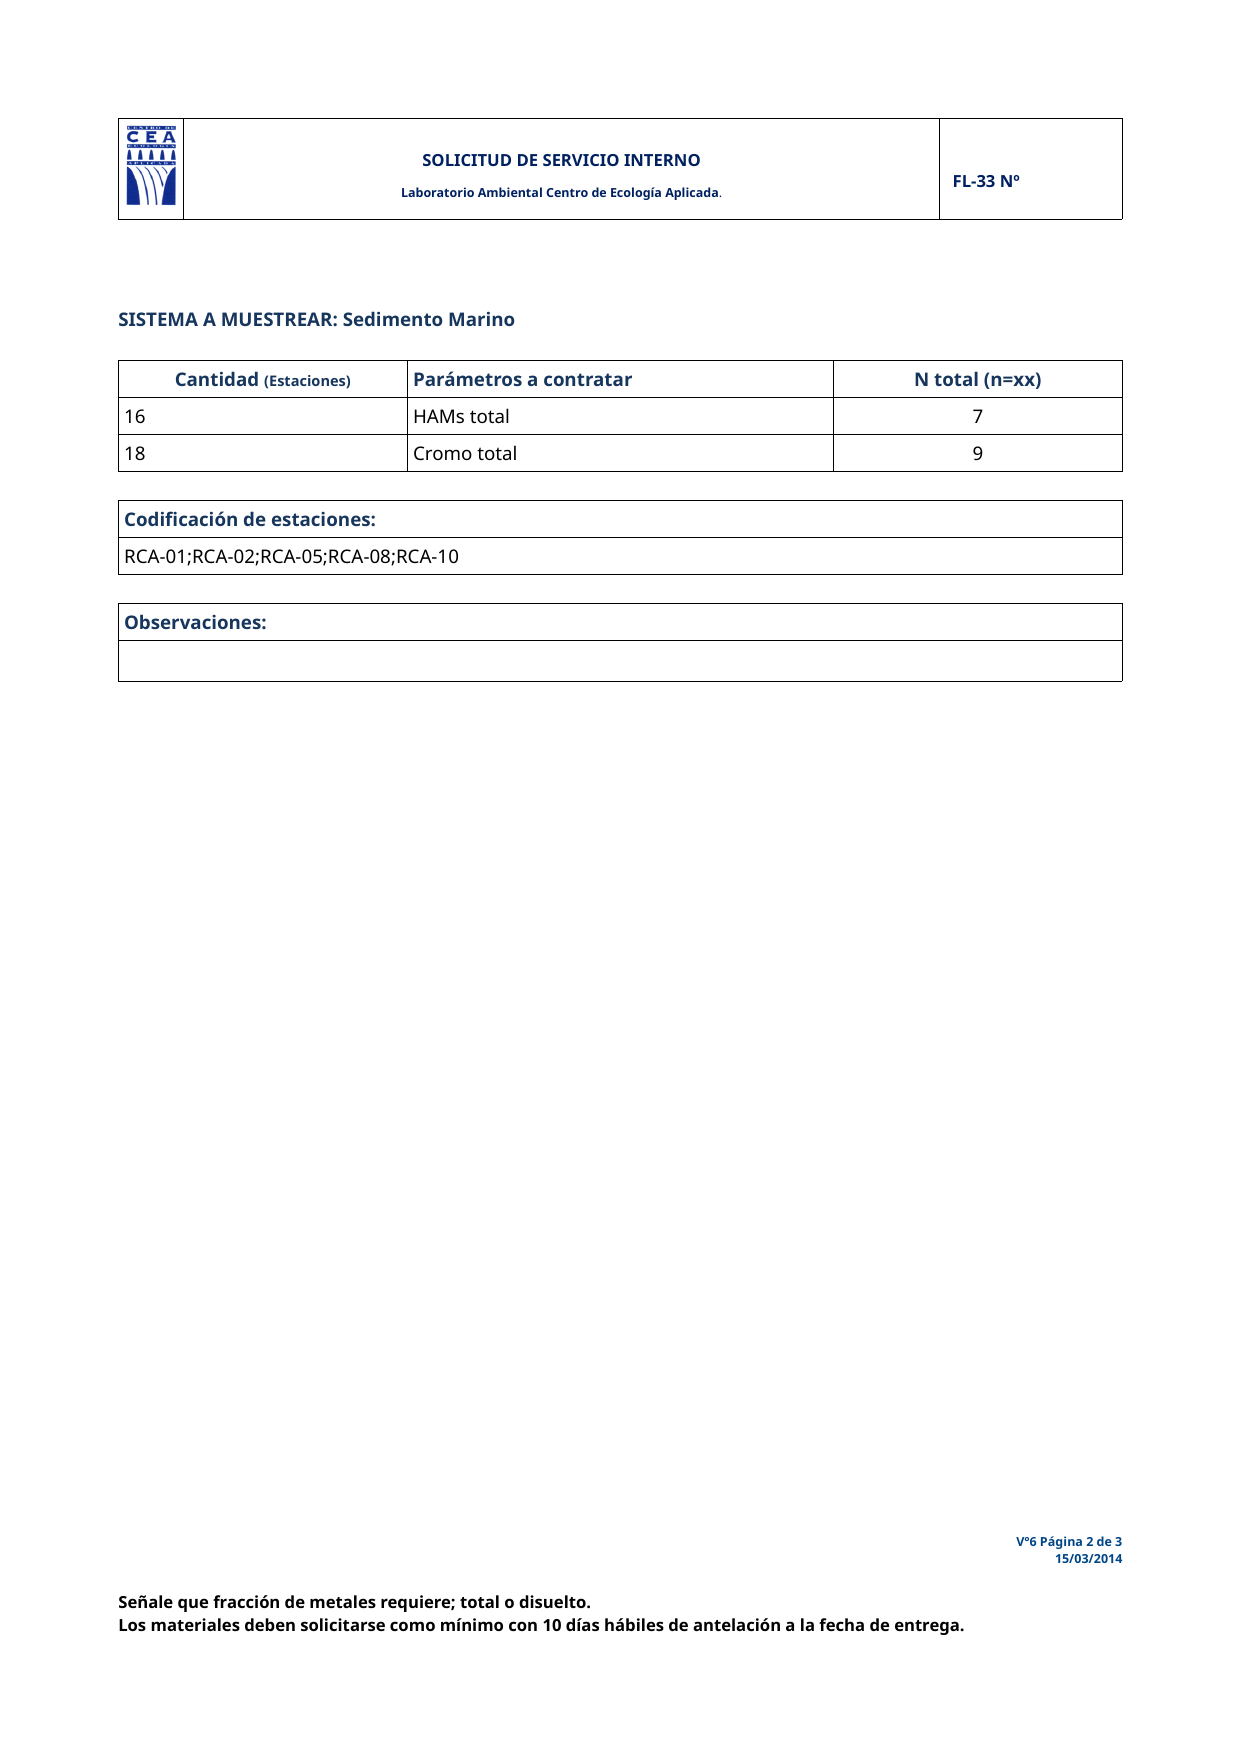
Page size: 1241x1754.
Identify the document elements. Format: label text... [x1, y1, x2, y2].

table_cell Cromo total [408, 435, 833, 471]
table_cell HAMs total [408, 398, 833, 434]
table_header Cantidad (Estaciones) [119, 361, 407, 397]
table_header Parámetros a contratar [408, 361, 833, 397]
table_cell 9 [834, 435, 1122, 471]
table_cell 16 [119, 398, 407, 434]
table_cell 7 [834, 398, 1122, 434]
table_header Observaciones: [119, 604, 1122, 640]
table_cell 18 [119, 435, 407, 471]
table_cell RCA-01;RCA-02;RCA-05;RCA-08;RCA-10 [119, 538, 1122, 574]
table_header Codificación de estaciones: [119, 501, 1122, 537]
text SISTEMA A MUESTREAR: Sedimento Marino [118, 306, 1122, 331]
picture [124, 123, 179, 207]
table_cell [119, 641, 1122, 681]
table_header N total (n=xx) [834, 361, 1122, 397]
